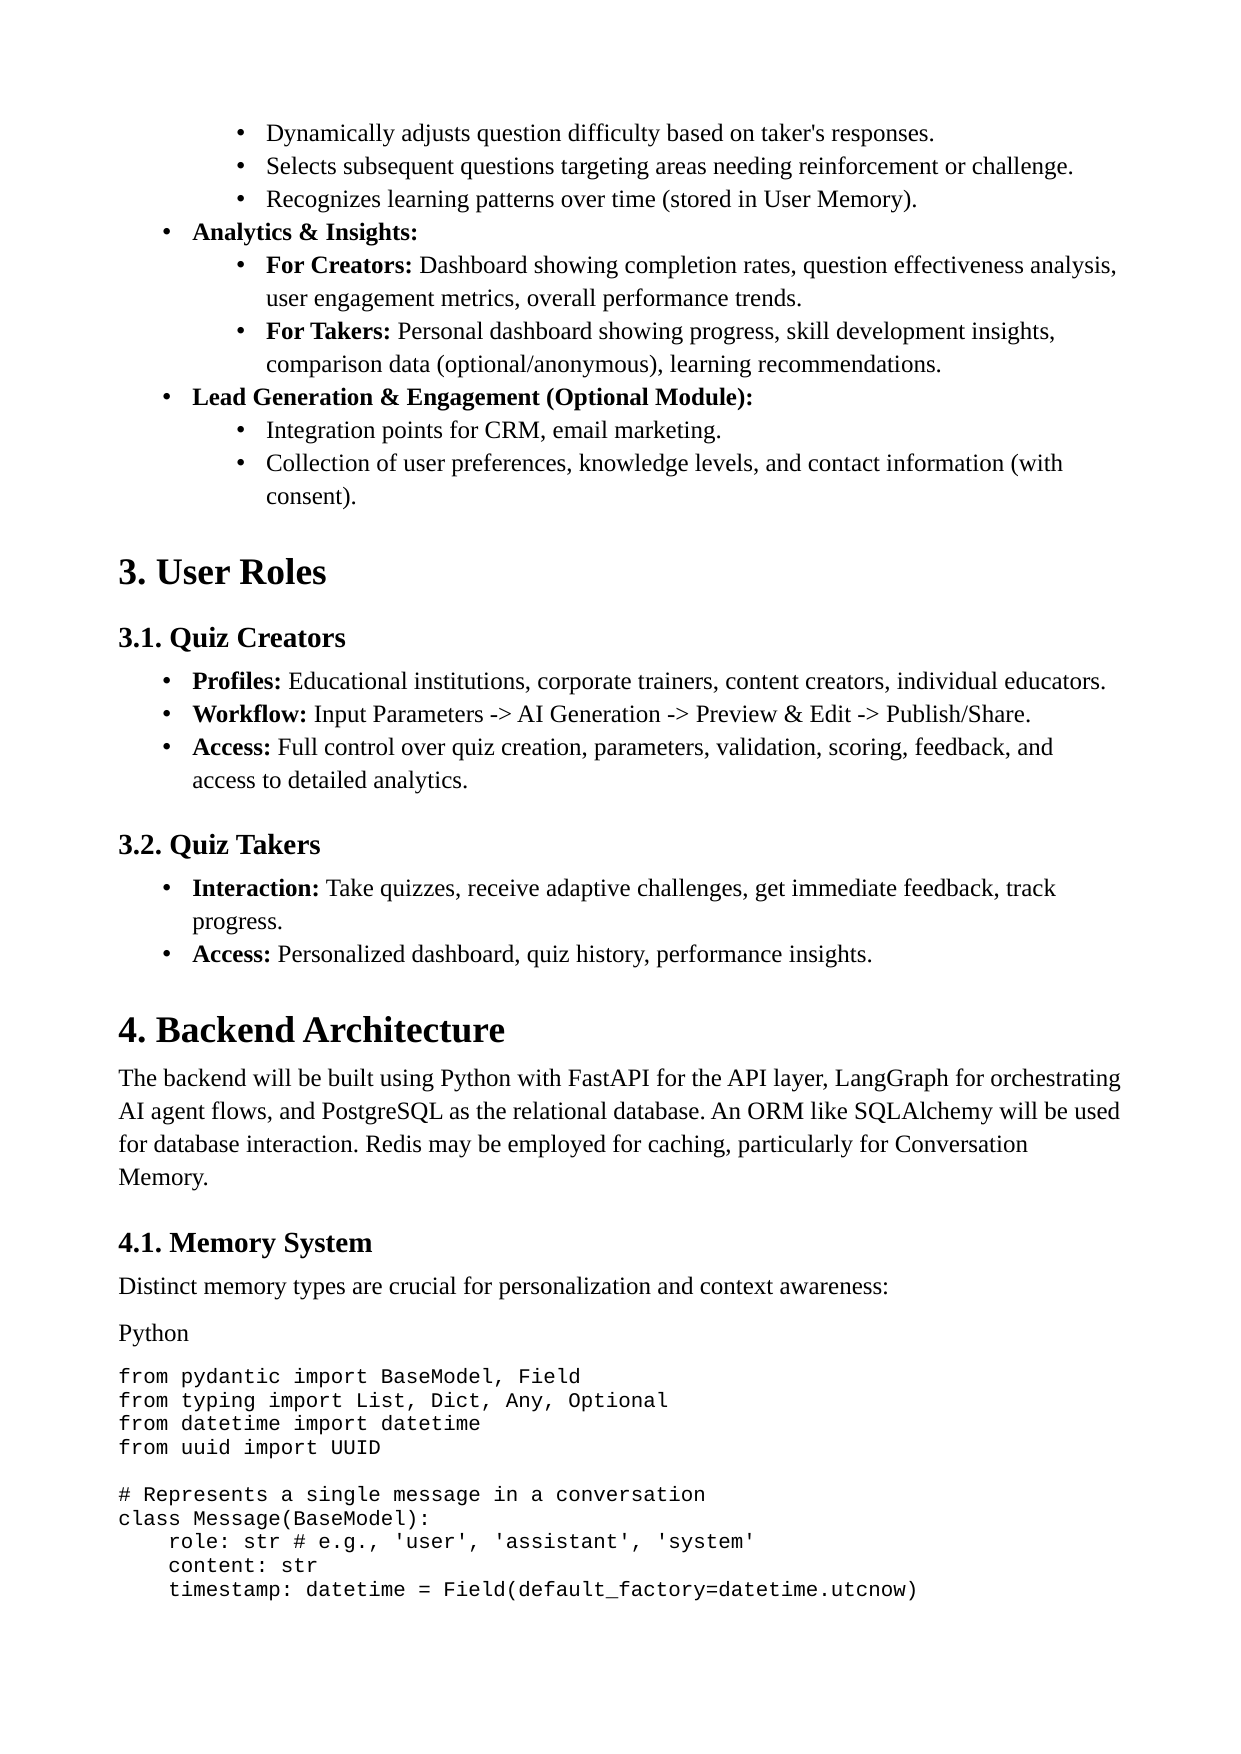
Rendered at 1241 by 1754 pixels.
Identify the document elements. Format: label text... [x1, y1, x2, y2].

text timestamp: datetime = Field(default_factory=datetime.utcnow) [118, 1579, 1122, 1602]
list Analytics & Insights: [162, 217, 1122, 246]
text from uuid import UUID [118, 1437, 1122, 1461]
subtitle 4. Backend Architecture [118, 1008, 1122, 1051]
list Interaction: Take quizzes, receive adaptive challenges, get immediate feedback, track progress. [162, 873, 1122, 935]
text Distinct memory types are crucial for personalization and context awareness: [118, 1271, 1122, 1299]
text from pydantic import BaseModel, Field [118, 1366, 1122, 1389]
list Dynamically adjusts question difficulty based on taker's responses. [236, 118, 1122, 147]
list Workflow: Input Parameters -> AI Generation -> Preview & Edit -> Publish/Share. [162, 699, 1122, 728]
list Collection of user preferences, knowledge levels, and contact information (with consent). [236, 448, 1122, 510]
list Access: Full control over quiz creation, parameters, validation, scoring, feedback, and access to detailed analytics. [162, 732, 1122, 794]
subtitle 3.1. Quiz Creators [118, 620, 1122, 653]
list Selects subsequent questions targeting areas needing reinforcement or challenge. [236, 151, 1122, 180]
list Lead Generation & Engagement (Optional Module): [162, 382, 1122, 411]
text content: str [118, 1555, 1122, 1579]
text from typing import List, Dict, Any, Optional [118, 1389, 1122, 1413]
list For Takers: Personal dashboard showing progress, skill development insights, comparison data (optional/anonymous), learning recommendations. [236, 316, 1122, 378]
text class Message(BaseModel): [118, 1508, 1122, 1531]
text The backend will be built using Python with FastAPI for the API layer, LangGraph for orchestrating AI agent flows, and PostgreSQL as the relational database. An ORM like SQLAlchemy will be used for database interaction. Redis may be employed for caching, particularly for Conversation Memory. [118, 1063, 1122, 1191]
subtitle 3.2. Quiz Takers [118, 827, 1122, 861]
text from datetime import datetime [118, 1413, 1122, 1437]
text Python [118, 1318, 1122, 1347]
list Profiles: Educational institutions, corporate trainers, content creators, individual educators. [162, 666, 1122, 695]
list Integration points for CRM, email marketing. [236, 415, 1122, 444]
text # Represents a single message in a conversation [118, 1484, 1122, 1508]
list For Creators: Dashboard showing completion rates, question effectiveness analysis, user engagement metrics, overall performance trends. [236, 250, 1122, 312]
text role: str # e.g., 'user', 'assistant', 'system' [118, 1531, 1122, 1555]
subtitle 3. User Roles [118, 550, 1122, 593]
list Recognizes learning patterns over time (stored in User Memory). [236, 184, 1122, 213]
list Access: Personalized dashboard, quiz history, performance insights. [162, 939, 1122, 968]
subtitle 4.1. Memory System [118, 1225, 1122, 1258]
